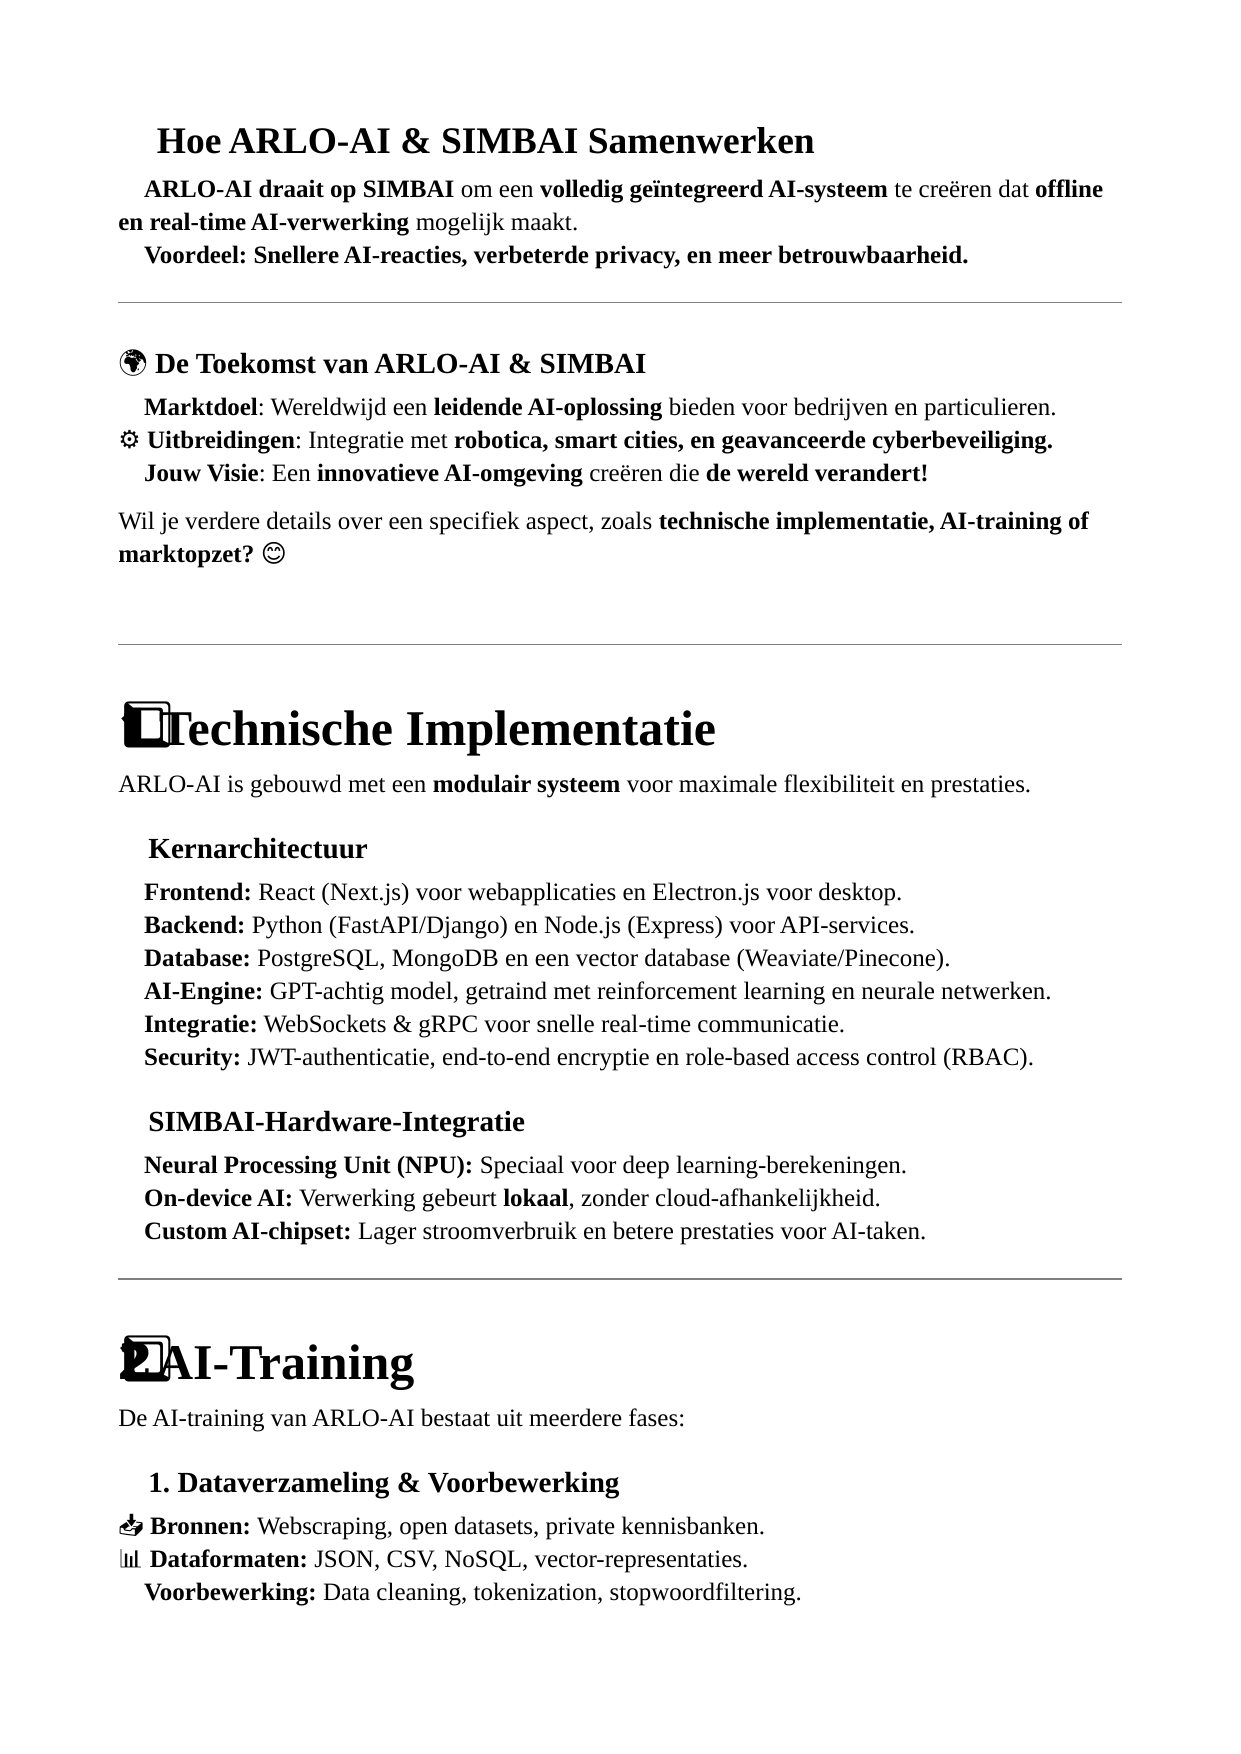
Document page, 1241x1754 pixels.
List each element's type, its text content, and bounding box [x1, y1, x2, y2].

text 📥 Bronnen: Webscraping, open datasets, private kennisbanken. 📊 Dataformaten: JSON, CSV, NoSQL, vector-representaties. 🧹 Voorbewerking: Data cleaning, tokenization, stopwoordfiltering. [118, 1511, 1122, 1606]
subtitle 1️⃣ Technische Implementatie [118, 699, 1122, 756]
text 🚀 Marktdoel: Wereldwijd een leidende AI-oplossing bieden voor bedrijven en particulieren. ⚙ Uitbreidingen: Integratie met robotica, smart cities, en geavanceerde cyberbeveiliging. 🎯 Jouw Visie: Een innovatieve AI-omgeving creëren die de wereld verandert! [118, 392, 1122, 487]
text De AI-training van ARLO-AI bestaat uit meerdere fases: [118, 1403, 1122, 1432]
text 📌 ARLO-AI draait op SIMBAI om een volledig geïntegreerd AI-systeem te creëren dat offline en real-time AI-verwerking mogelijk maakt. 📌 Voordeel: Snellere AI-reacties, verbeterde privacy, en meer betrouwbaarheid. [118, 174, 1122, 268]
text 🔸 Neural Processing Unit (NPU): Speciaal voor deep learning-berekeningen. 🔸 On-device AI: Verwerking gebeurt lokaal, zonder cloud-afhankelijkheid. 🔸 Custom AI-chipset: Lager stroomverbruik en betere prestaties voor AI-taken. [118, 1150, 1122, 1245]
subtitle 🔹 Kernarchitectuur [118, 831, 1122, 864]
text Wil je verdere details over een specifiek aspect, zoals technische implementatie, AI-training of marktopzet? 😊 [118, 506, 1122, 568]
subtitle 🔹 SIMBAI-Hardware-Integratie [118, 1104, 1122, 1138]
subtitle 2️⃣ AI-Training [118, 1333, 1122, 1391]
text ARLO-AI is gebouwd met een modulair systeem voor maximale flexibiliteit en prestaties. [118, 769, 1122, 797]
subtitle 🌍 De Toekomst van ARLO-AI & SIMBAI [118, 346, 1122, 380]
subtitle 🔹 1. Dataverzameling & Voorbewerking [118, 1465, 1122, 1499]
text ✅ Frontend: React (Next.js) voor webapplicaties en Electron.js voor desktop. ✅ Backend: Python (FastAPI/Django) en Node.js (Express) voor API-services. ✅ Database: PostgreSQL, MongoDB en een vector database (Weaviate/Pinecone). ✅ AI-Engine: GPT-achtig model, getraind met reinforcement learning en neurale netwerken. ✅ Integratie: WebSockets & gRPC voor snelle real-time communicatie. ✅ Security: JWT-authenticatie, end-to-end encryptie en role-based access control (RBAC). [118, 877, 1122, 1071]
subtitle 🔗 Hoe ARLO-AI & SIMBAI Samenwerken [118, 118, 1122, 161]
